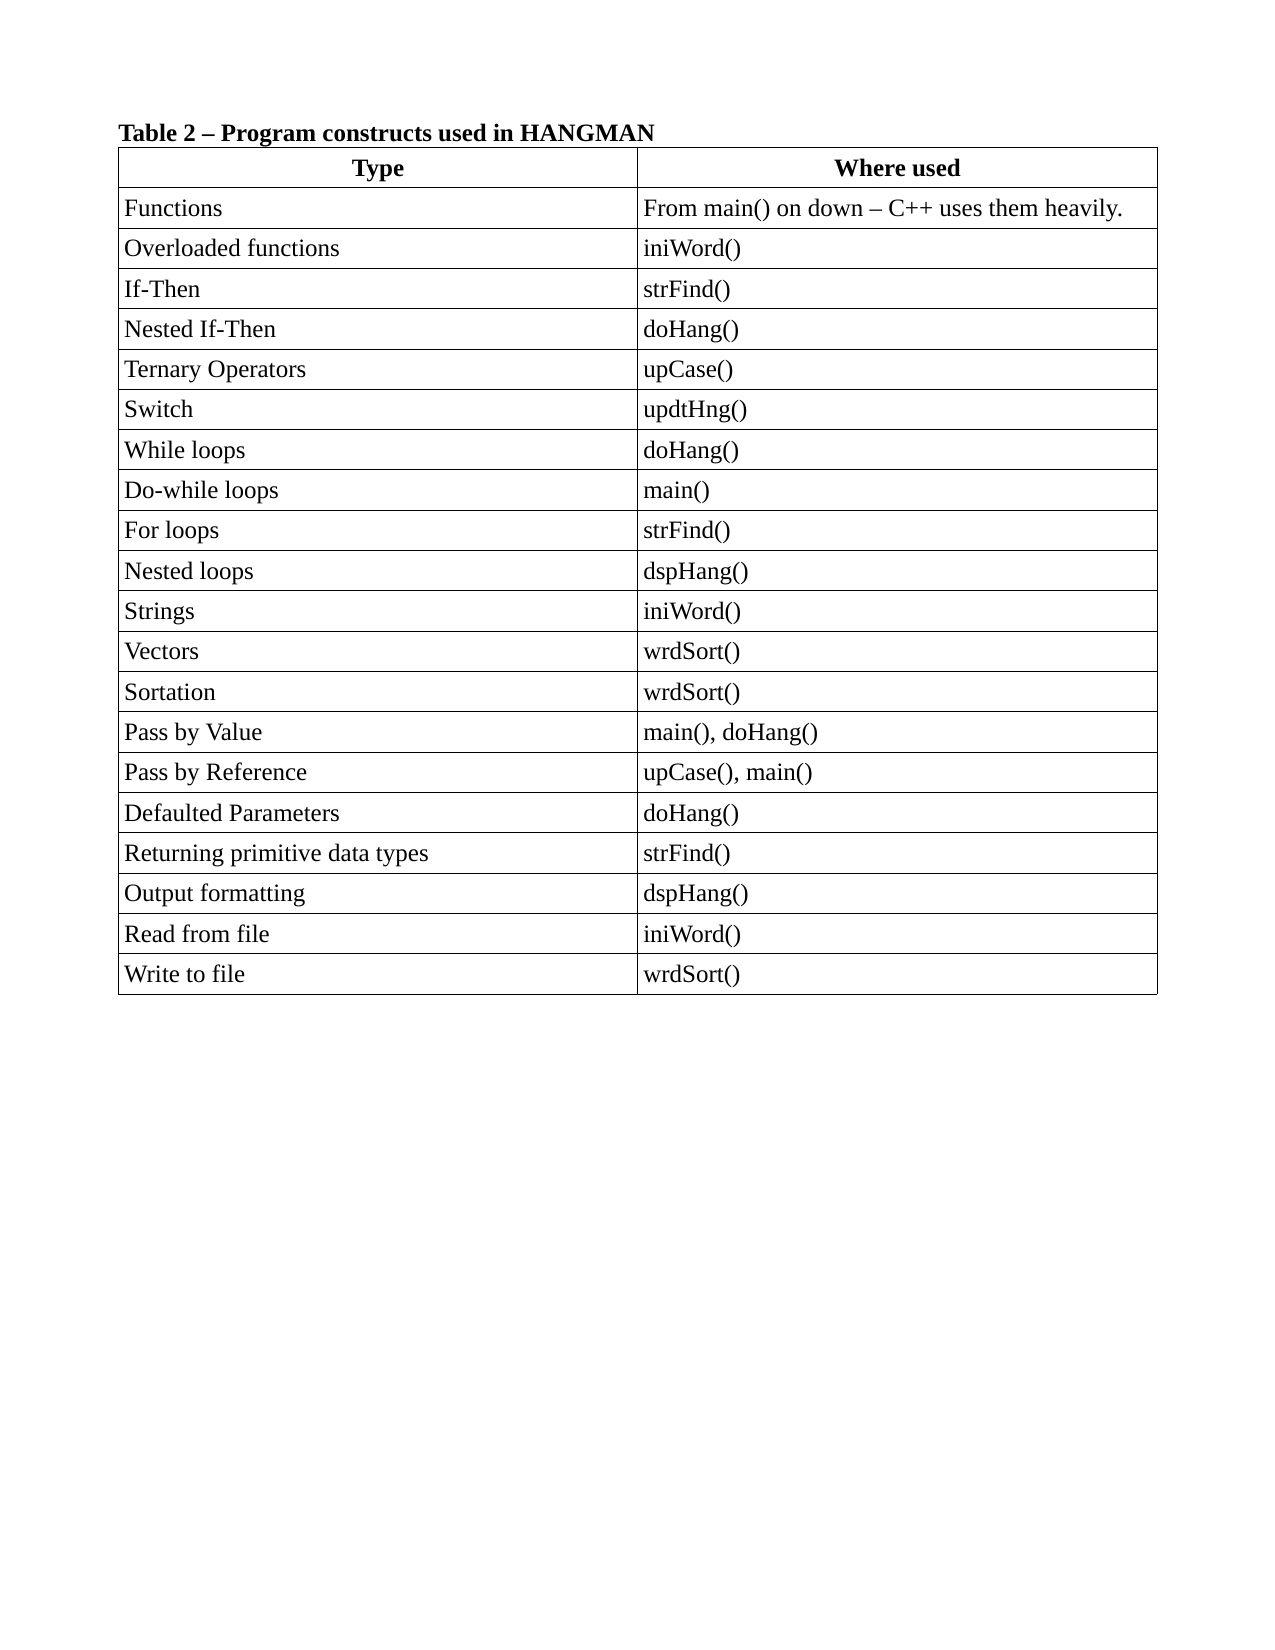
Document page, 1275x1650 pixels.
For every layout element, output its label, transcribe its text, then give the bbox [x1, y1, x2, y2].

table_cell Nested loops [119, 551, 637, 590]
table_cell doHang() [638, 309, 1157, 348]
text Table 2 – Program constructs used in HANGMAN [118, 118, 1157, 147]
table_cell iniWord() [638, 591, 1157, 631]
table_header Where used [638, 148, 1157, 187]
table_cell Read from file [119, 914, 637, 953]
table_cell dspHang() [638, 874, 1157, 913]
table_cell main(), doHang() [638, 712, 1157, 752]
table_cell Overloaded functions [119, 229, 637, 268]
table_cell strFind() [638, 833, 1157, 872]
table_cell main() [638, 470, 1157, 510]
table_cell Switch [119, 390, 637, 429]
table_cell Returning primitive data types [119, 833, 637, 872]
table_cell Nested If-Then [119, 309, 637, 348]
table_cell upCase() [638, 350, 1157, 389]
table_cell updtHng() [638, 390, 1157, 429]
table_cell Defaulted Parameters [119, 793, 637, 832]
table_cell If-Then [119, 269, 637, 308]
table_cell Ternary Operators [119, 350, 637, 389]
table_cell upCase(), main() [638, 753, 1157, 792]
table_cell While loops [119, 430, 637, 469]
table_cell Pass by Reference [119, 753, 637, 792]
table_cell Output formatting [119, 874, 637, 913]
table_cell For loops [119, 511, 637, 550]
table_cell doHang() [638, 430, 1157, 469]
table_cell Sortation [119, 672, 637, 711]
table_cell wrdSort() [638, 672, 1157, 711]
table_cell wrdSort() [638, 954, 1157, 993]
table_cell dspHang() [638, 551, 1157, 590]
table_cell wrdSort() [638, 632, 1157, 671]
table_cell strFind() [638, 269, 1157, 308]
table_cell iniWord() [638, 914, 1157, 953]
table_cell Functions [119, 188, 637, 227]
table_header Type [119, 148, 637, 187]
table_cell strFind() [638, 511, 1157, 550]
table_cell doHang() [638, 793, 1157, 832]
table_cell From main() on down – C++ uses them heavily. [638, 188, 1157, 227]
table_cell Vectors [119, 632, 637, 671]
table_cell Write to file [119, 954, 637, 993]
table_cell Do-while loops [119, 470, 637, 510]
table_cell iniWord() [638, 229, 1157, 268]
table_cell Pass by Value [119, 712, 637, 752]
table_cell Strings [119, 591, 637, 631]
